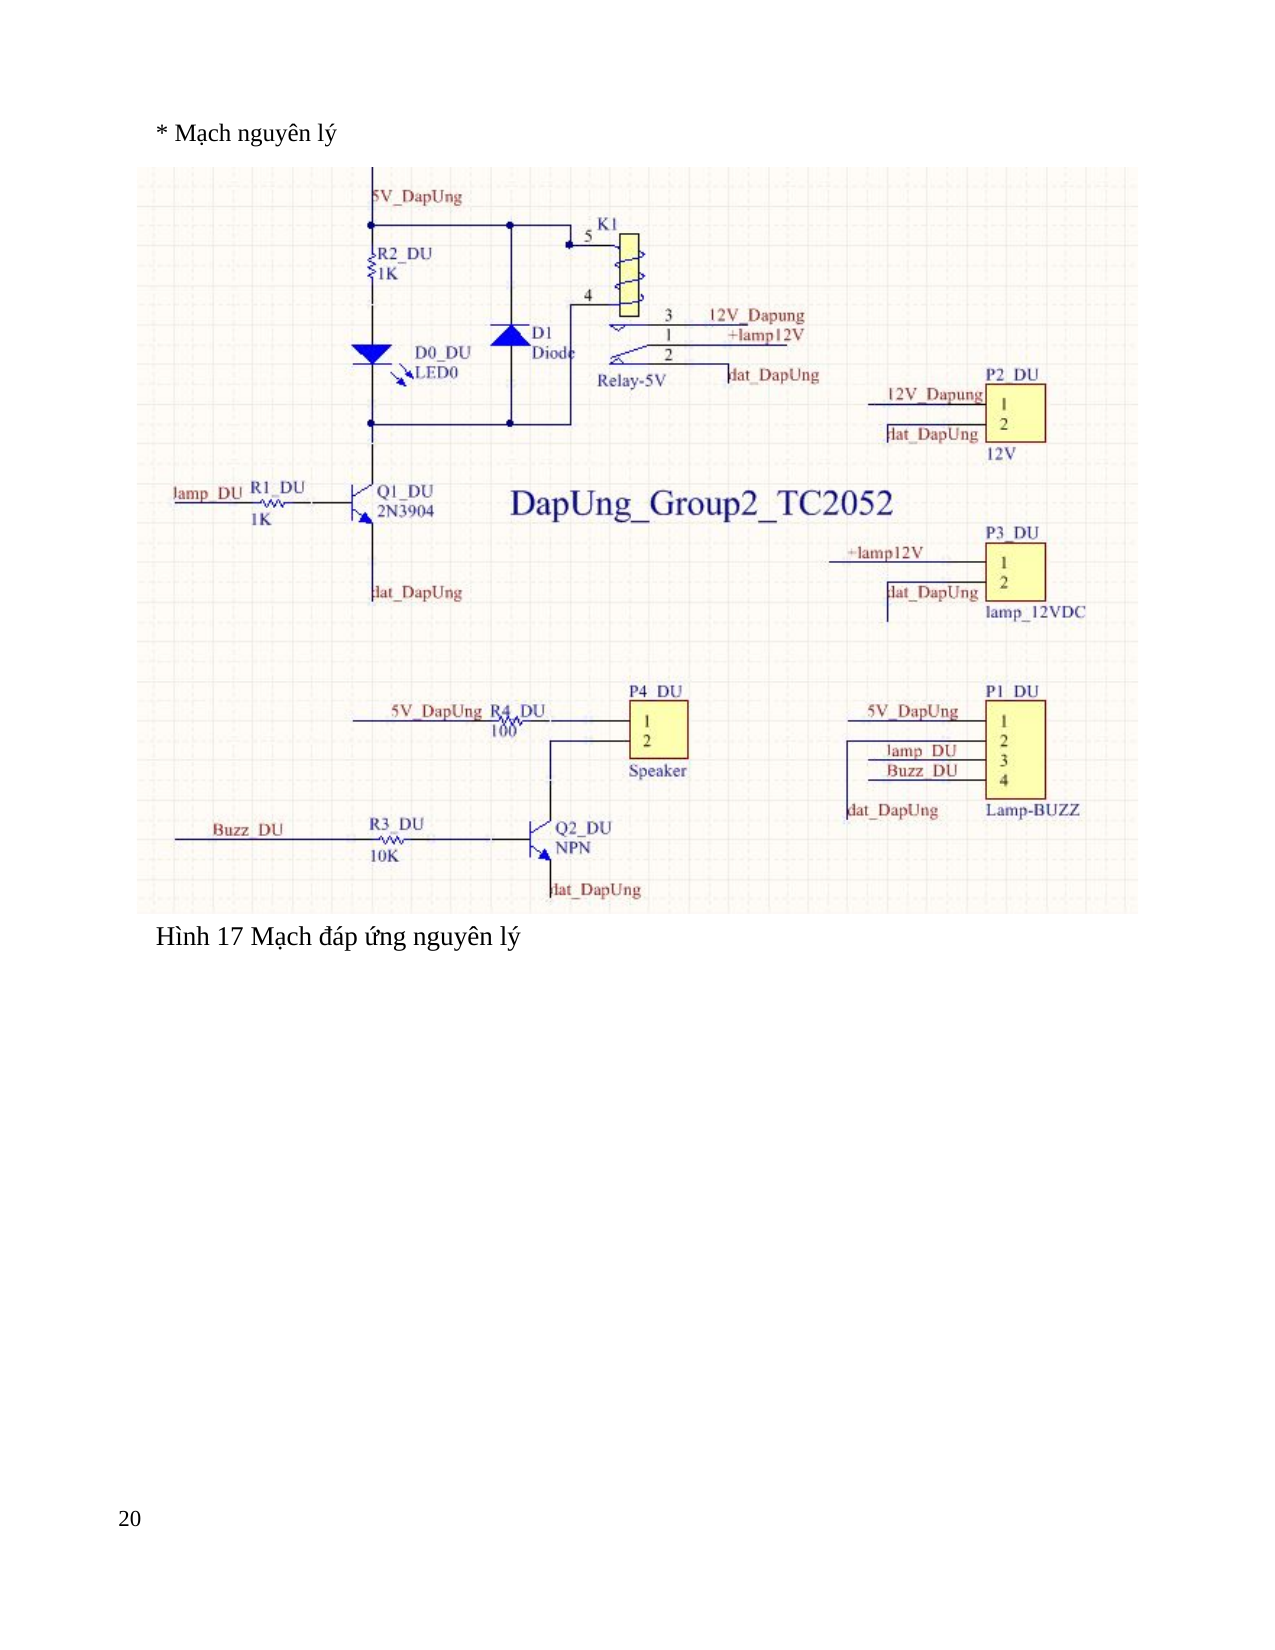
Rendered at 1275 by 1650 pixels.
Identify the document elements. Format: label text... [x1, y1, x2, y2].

text * Mạch nguyên lý [156, 118, 1157, 147]
text Hình 17 Mạch đáp ứng nguyên lý [156, 167, 1157, 951]
picture [136, 167, 1139, 914]
